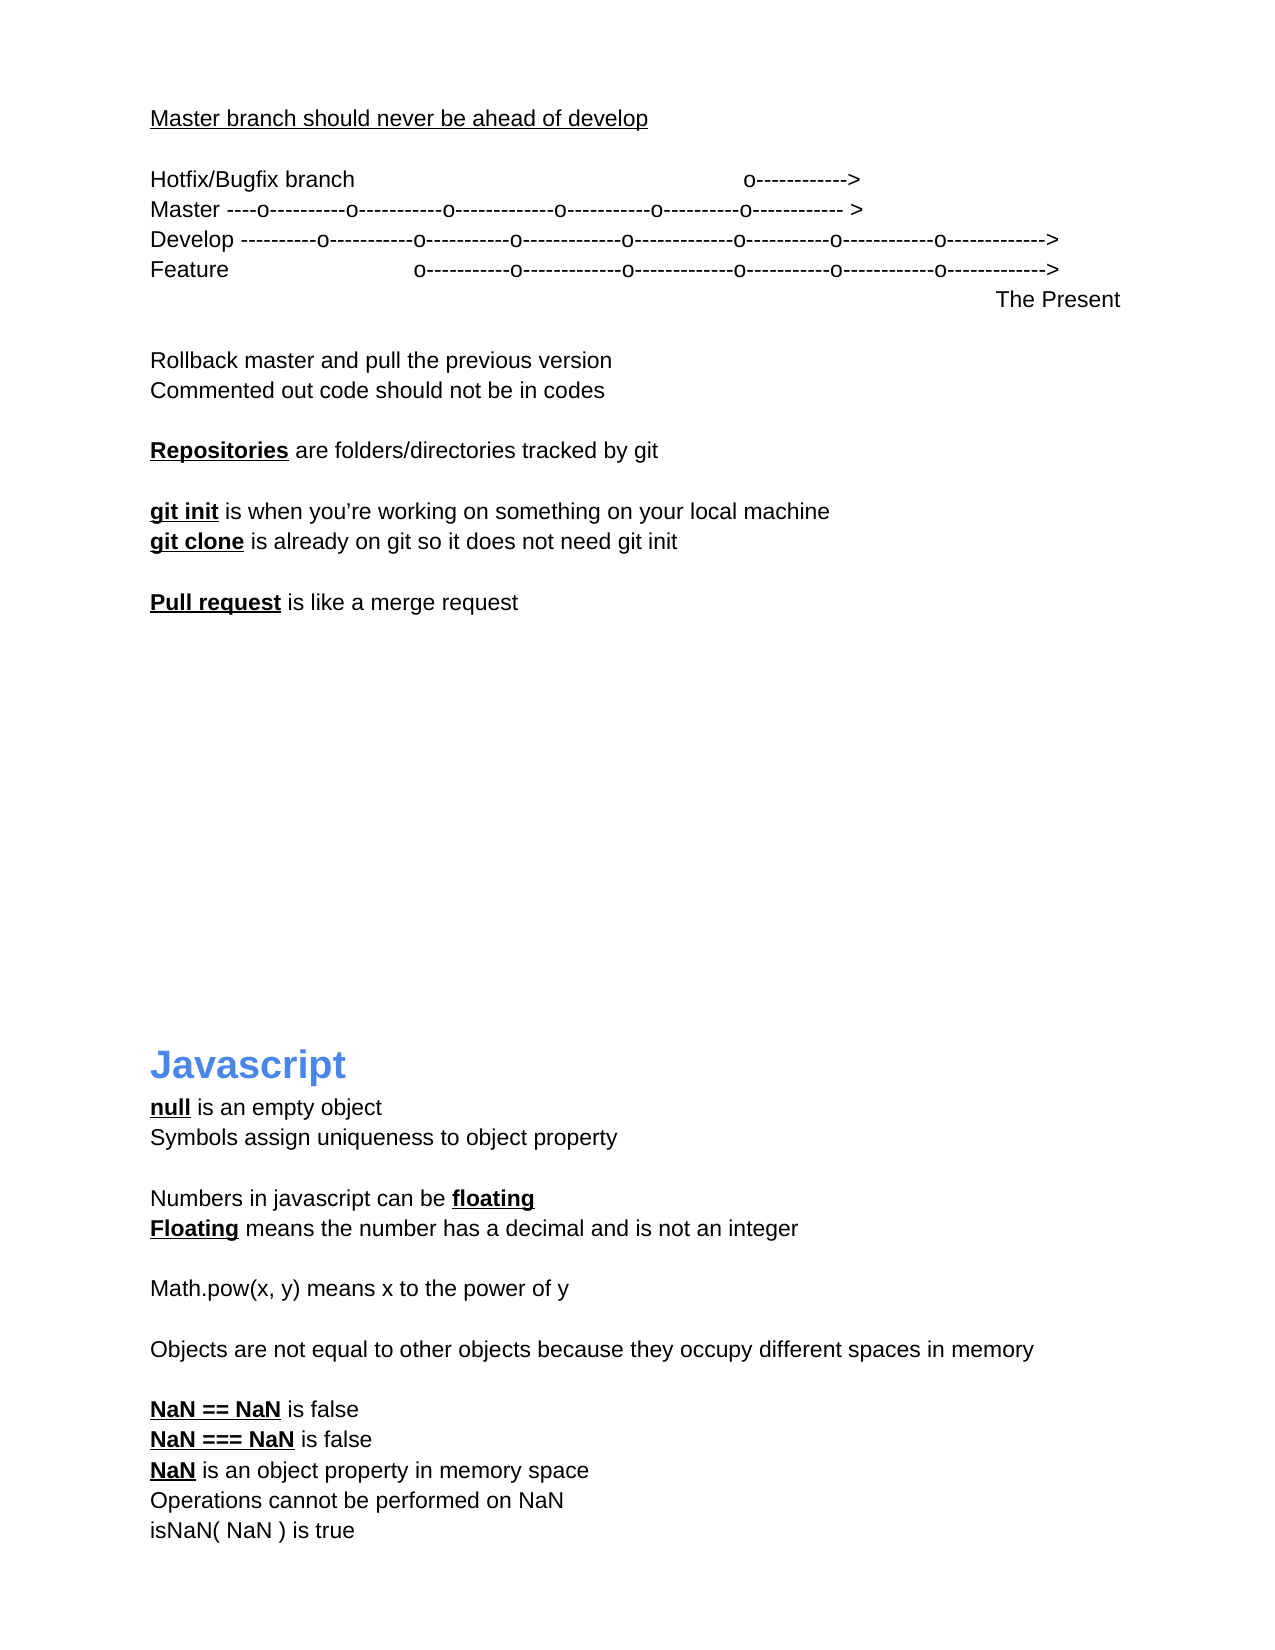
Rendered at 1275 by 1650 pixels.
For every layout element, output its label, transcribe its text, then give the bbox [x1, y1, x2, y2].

text Repositories are folders/directories tracked by git [150, 437, 1125, 464]
text Numbers in javascript can be floating [150, 1185, 1125, 1211]
text Hotfix/Bugfix branch o------------> [150, 166, 1125, 192]
text NaN is an object property in memory space [150, 1457, 1125, 1483]
text NaN === NaN is false [150, 1426, 1125, 1453]
text git clone is already on git so it does not need git init [150, 528, 1125, 554]
text git init is when you’re working on something on your local machine [150, 498, 1125, 524]
text Objects are not equal to other objects because they occupy different spaces in memory [150, 1336, 1125, 1362]
text null is an empty object [150, 1094, 1125, 1120]
text Master ----o----------o-----------o-------------o-----------o----------o------------ > [150, 196, 1125, 222]
text Commented out code should not be in codes [150, 377, 1125, 403]
text Pull request is like a merge request [150, 588, 1125, 615]
text NaN == NaN is false [150, 1396, 1125, 1422]
text Javascript [150, 1042, 1125, 1087]
text Develop ----------o-----------o-----------o-------------o-------------o-----------o------------o-------------> [150, 226, 1125, 252]
text Symbols assign uniqueness to object property [150, 1124, 1125, 1151]
text Rollback master and pull the previous version [150, 347, 1125, 373]
text Feature o-----------o-------------o-------------o-----------o------------o-------------> [150, 256, 1125, 283]
text Math.pow(x, y) means x to the power of y [150, 1275, 1125, 1302]
text Floating means the number has a decimal and is not an integer [150, 1215, 1125, 1241]
text isNaN( NaN ) is true [150, 1517, 1125, 1543]
text The Present [150, 286, 1125, 313]
text Operations cannot be performed on NaN [150, 1487, 1125, 1513]
text Master branch should never be ahead of develop [150, 105, 1125, 132]
